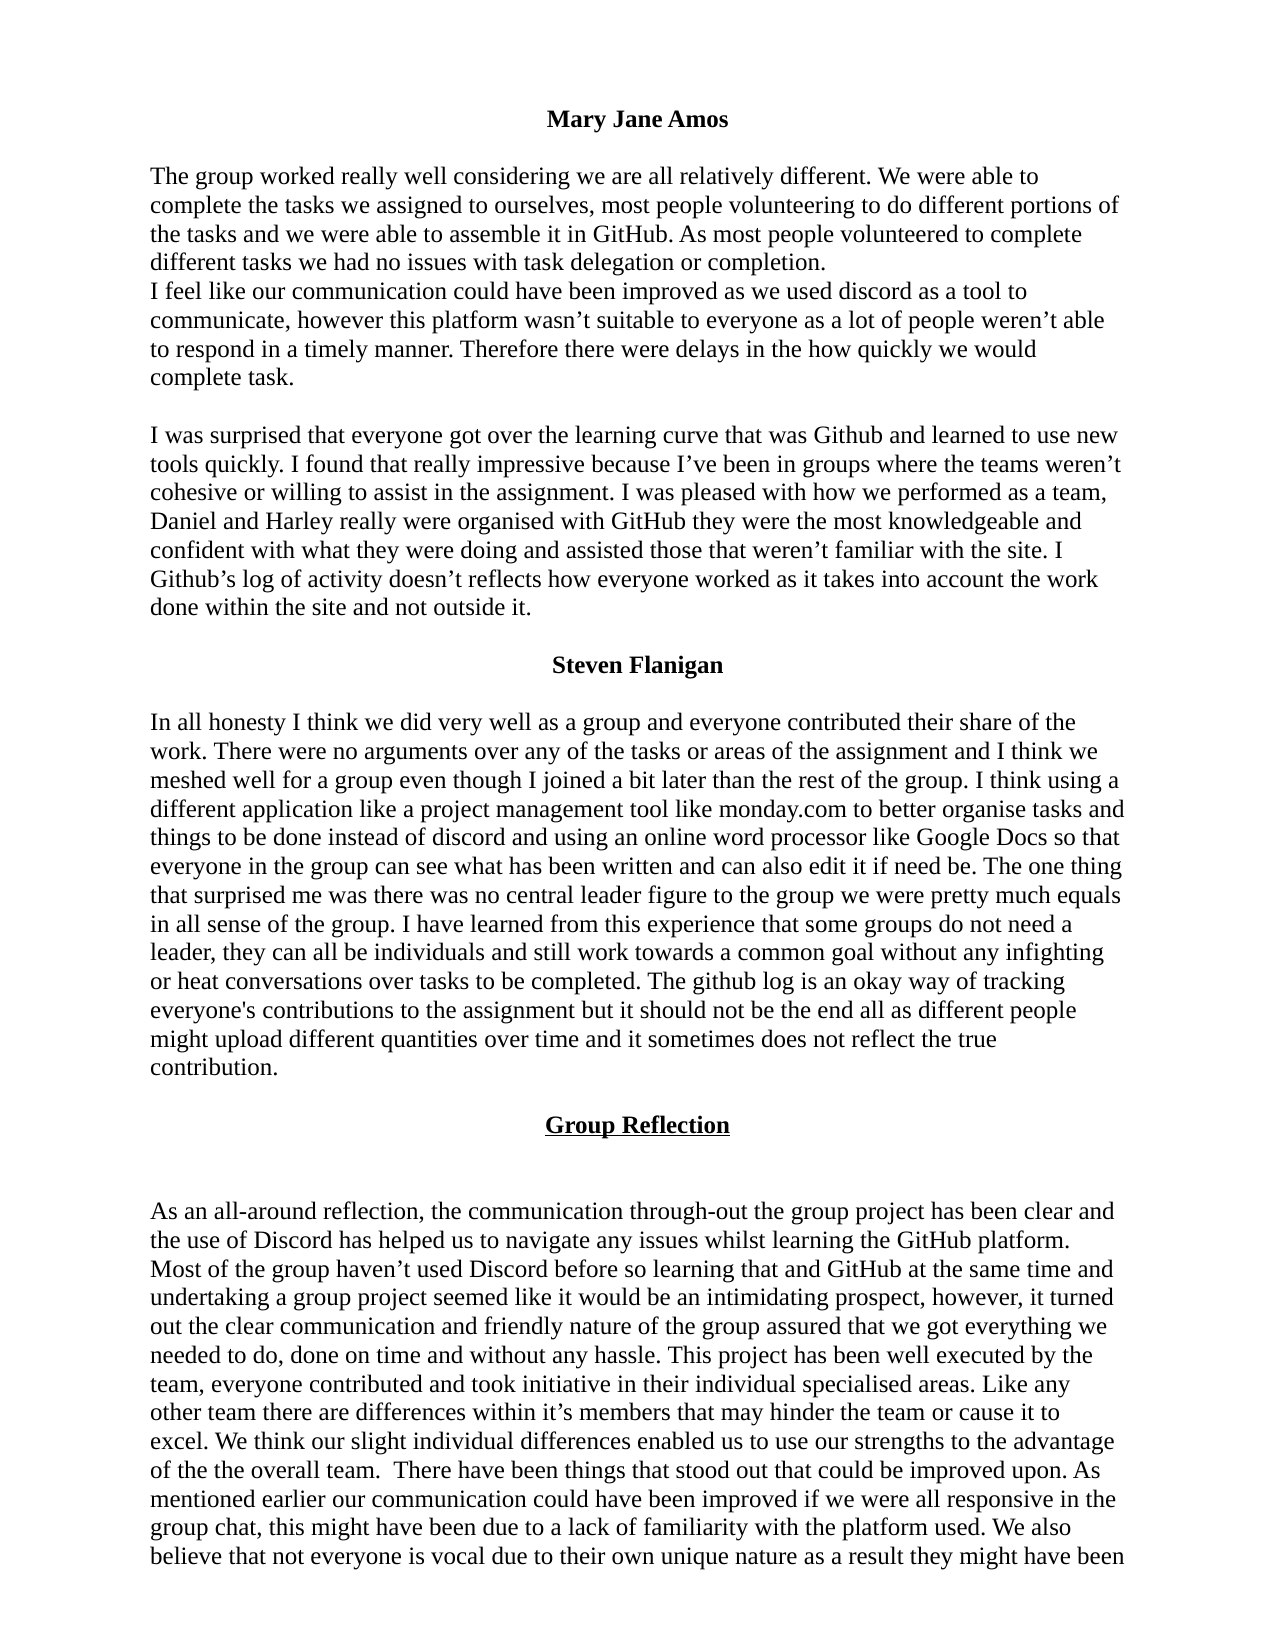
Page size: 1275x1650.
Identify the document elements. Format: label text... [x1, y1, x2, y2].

text Group Reflection [150, 1110, 1125, 1139]
text The group worked really well considering we are all relatively different. We were able to complete the tasks we assigned to ourselves, most people volunteering to do different portions of the tasks and we were able to assemble it in GitHub. As most people volunteered to complete different tasks we had no issues with task delegation or completion. [150, 161, 1125, 276]
text Steven Flanigan [150, 650, 1125, 679]
text I feel like our communication could have been improved as we used discord as a tool to communicate, however this platform wasn’t suitable to everyone as a lot of people weren’t able to respond in a timely manner. Therefore there were delays in the how quickly we would complete task. [150, 276, 1125, 391]
text As an all-around reflection, the communication through-out the group project has been clear and the use of Discord has helped us to navigate any issues whilst learning the GitHub platform. Most of the group haven’t used Discord before so learning that and GitHub at the same time and undertaking a group project seemed like it would be an intimidating prospect, however, it turned out the clear communication and friendly nature of the group assured that we got everything we needed to do, done on time and without any hassle. This project has been well executed by the team, everyone contributed and took initiative in their individual specialised areas. Like any other team there are differences within it’s members that may hinder the team or cause it to excel. We think our slight individual differences enabled us to use our strengths to the advantage of the the overall team. There have been things that stood out that could be improved upon. As mentioned earlier our communication could have been improved if we were all responsive in the group chat, this might have been due to a lack of familiarity with the platform used. We also believe that not everyone is vocal due to their own unique nature as a result they might have been [150, 1196, 1125, 1570]
text In all honesty I think we did very well as a group and everyone contributed their share of the work. There were no arguments over any of the tasks or areas of the assignment and I think we meshed well for a group even though I joined a bit later than the rest of the group. I think using a different application like a project management tool like monday.com to better organise tasks and things to be done instead of discord and using an online word processor like Google Docs so that everyone in the group can see what has been written and can also edit it if need be. The one thing that surprised me was there was no central leader figure to the group we were pretty much equals in all sense of the group. I have learned from this experience that some groups do not need a leader, they can all be individuals and still work towards a common goal without any infighting or heat conversations over tasks to be completed. The github log is an okay way of tracking everyone's contributions to the assignment but it should not be the end all as different people might upload different quantities over time and it sometimes does not reflect the true contribution. [150, 707, 1125, 1081]
text Mary Jane Amos [150, 104, 1125, 132]
text I was surprised that everyone got over the learning curve that was Github and learned to use new tools quickly. I found that really impressive because I’ve been in groups where the teams weren’t cohesive or willing to assist in the assignment. I was pleased with how we performed as a team, Daniel and Harley really were organised with GitHub they were the most knowledgeable and confident with what they were doing and assisted those that weren’t familiar with the site. I Github’s log of activity doesn’t reflects how everyone worked as it takes into account the work done within the site and not outside it. [150, 420, 1125, 621]
